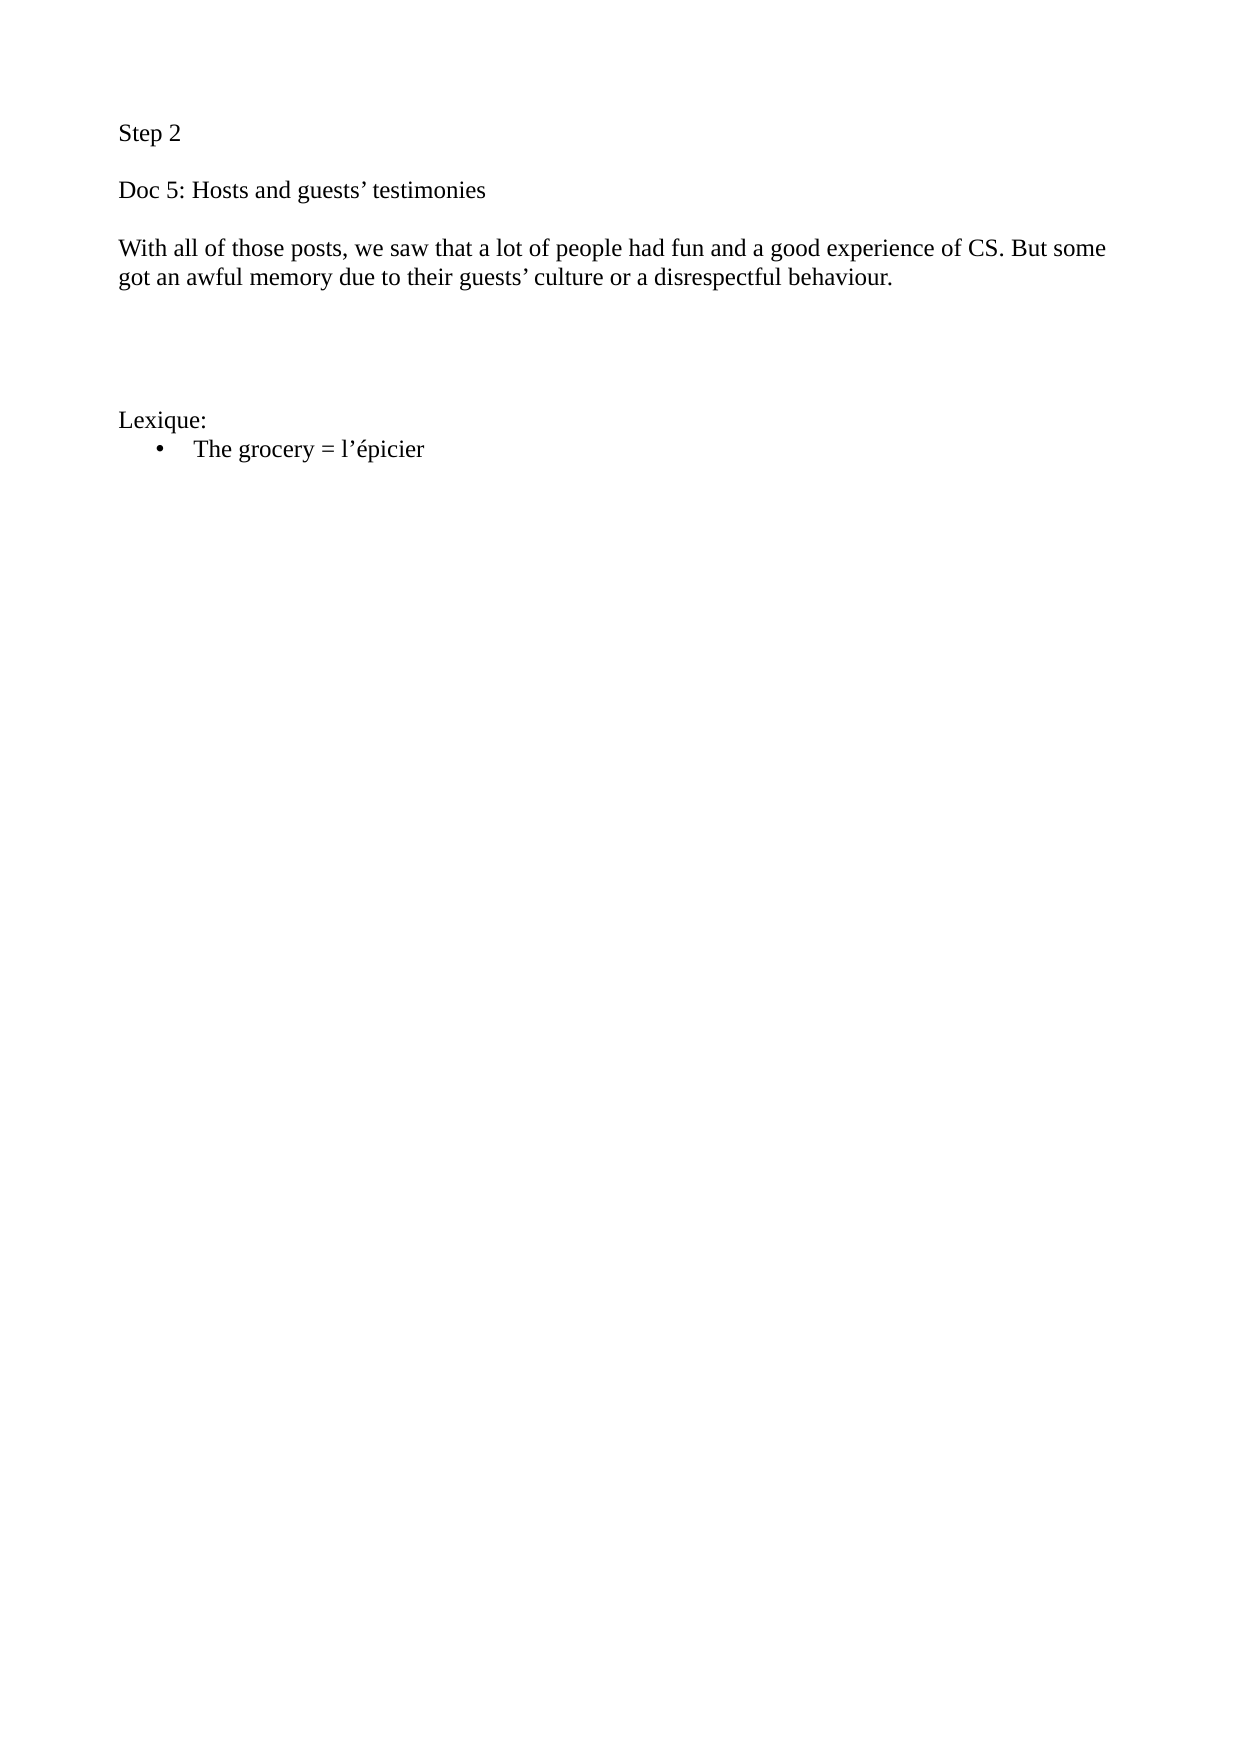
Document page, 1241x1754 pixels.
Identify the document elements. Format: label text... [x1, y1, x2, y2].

list The grocery = l’épicier [156, 434, 1122, 463]
text Step 2 [118, 118, 1122, 147]
text With all of those posts, we saw that a lot of people had fun and a good experience of CS. But some got an awful memory due to their guests’ culture or a disrespectful behaviour. [118, 233, 1122, 291]
text Doc 5: Hosts and guests’ testimonies [118, 176, 1122, 204]
text Lexique: [118, 406, 1122, 434]
